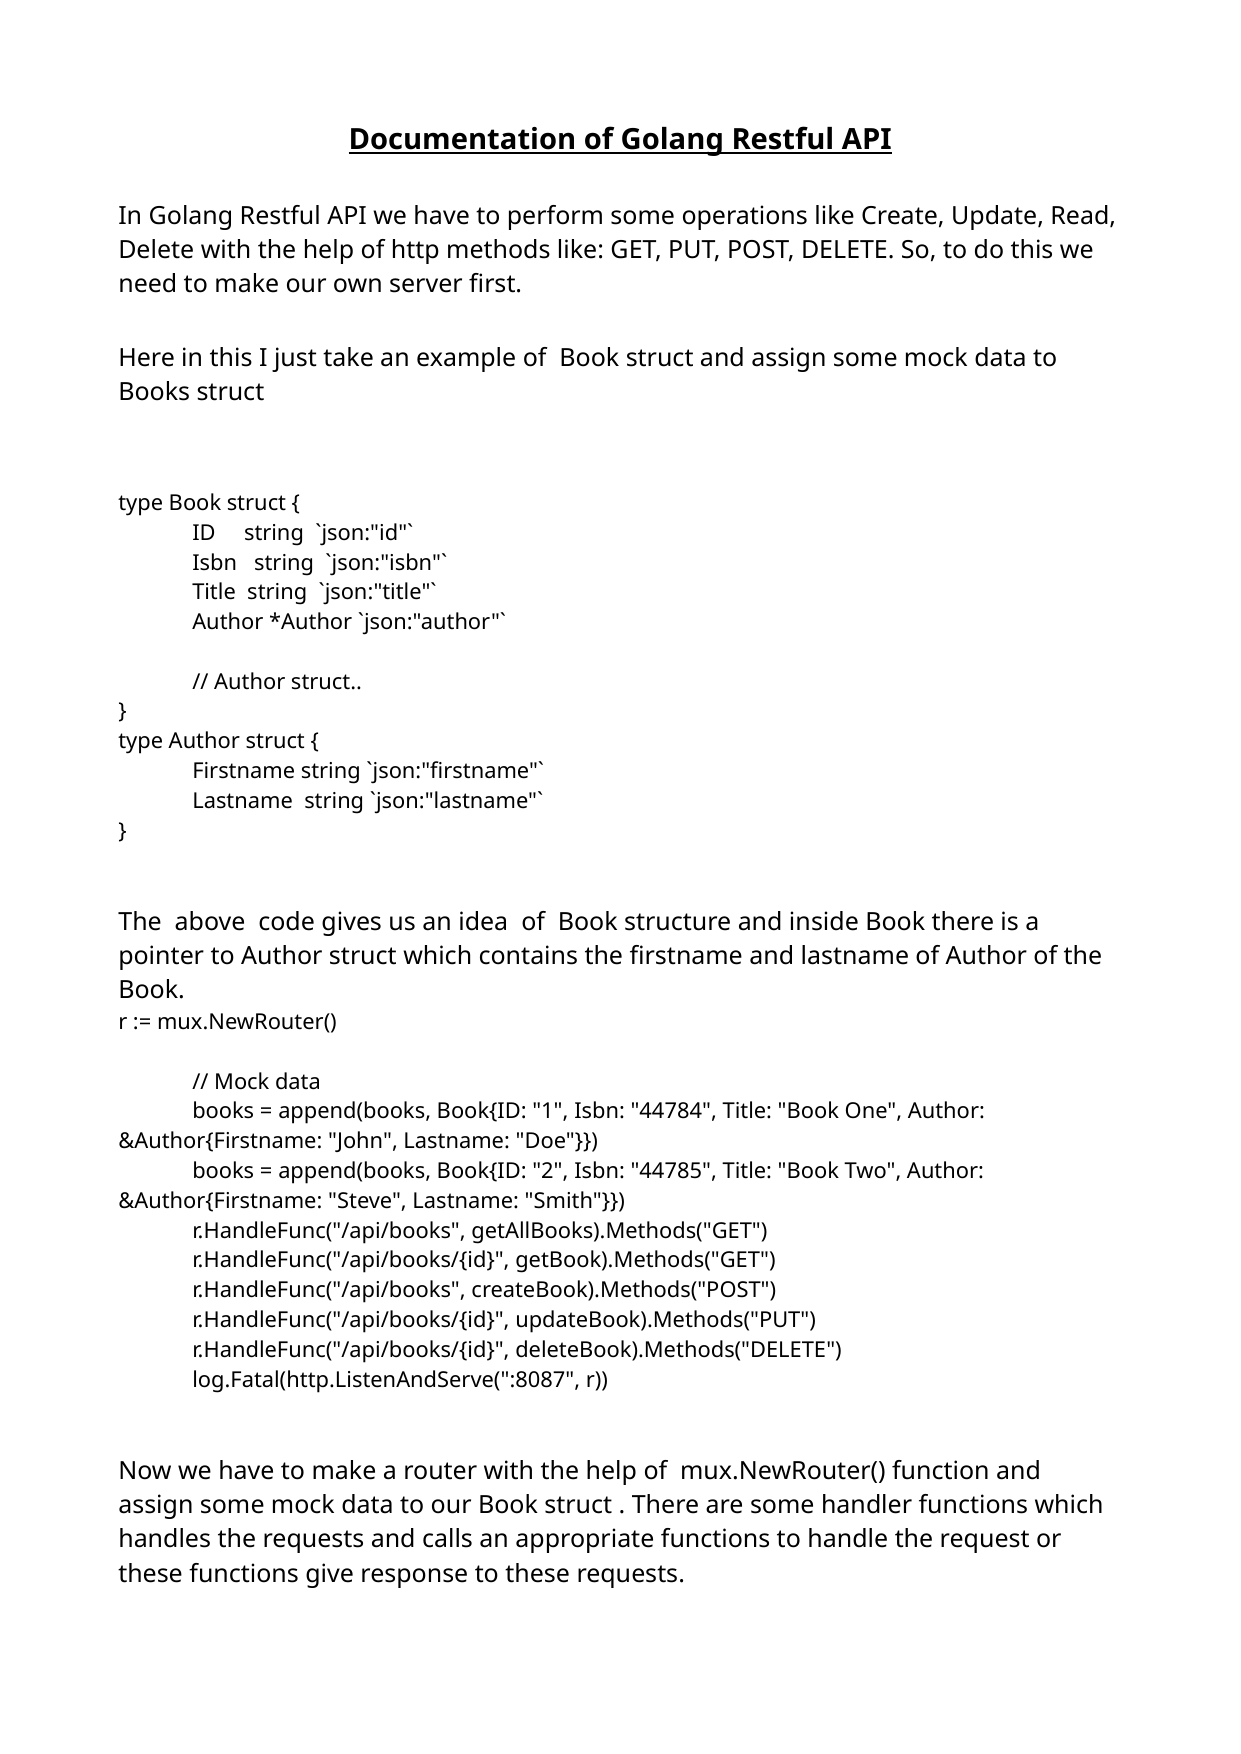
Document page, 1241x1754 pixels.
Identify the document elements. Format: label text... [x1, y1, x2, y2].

text Here in this I just take an example of Book struct and assign some mock data to Books struct [118, 339, 1122, 407]
text Firstname string `json:"firstname"` [118, 755, 1122, 785]
text The above code gives us an idea of Book structure and inside Book there is a pointer to Author struct which contains the firstname and lastname of Author of the Book. [118, 904, 1122, 1006]
text r := mux.NewRouter() [118, 1006, 1122, 1036]
text Now we have to make a router with the help of mux.NewRouter() function and assign some mock data to our Book struct . There are some handler functions which handles the requests and calls an appropriate functions to handle the request or these functions give response to these requests. [118, 1453, 1122, 1589]
text type Book struct { [118, 487, 1122, 517]
text Lastname string `json:"lastname"` [118, 785, 1122, 814]
text // Author struct.. [118, 666, 1122, 695]
text } [118, 814, 1122, 844]
text r.HandleFunc("/api/books/{id}", getBook).Methods("GET") [118, 1244, 1122, 1274]
text Title string `json:"title"` [118, 576, 1122, 606]
text ID string `json:"id"` [118, 517, 1122, 546]
text r.HandleFunc("/api/books", createBook).Methods("POST") [118, 1274, 1122, 1304]
text Author *Author `json:"author"` [118, 606, 1122, 636]
text Documentation of Golang Restful API [118, 118, 1122, 158]
text // Mock data [118, 1066, 1122, 1096]
text books = append(books, Book{ID: "1", Isbn: "44784", Title: "Book One", Author: &Author{Firstname: "John", Lastname: "Doe"}}) [118, 1096, 1122, 1155]
text r.HandleFunc("/api/books", getAllBooks).Methods("GET") [118, 1215, 1122, 1244]
text log.Fatal(http.ListenAndServe(":8087", r)) [118, 1364, 1122, 1393]
text Isbn string `json:"isbn"` [118, 546, 1122, 576]
text r.HandleFunc("/api/books/{id}", deleteBook).Methods("DELETE") [118, 1334, 1122, 1364]
text In Golang Restful API we have to perform some operations like Create, Update, Read, Delete with the help of http methods like: GET, PUT, POST, DELETE. So, to do this we need to make our own server first. [118, 197, 1122, 300]
text type Author struct { [118, 725, 1122, 755]
text } [118, 695, 1122, 725]
text books = append(books, Book{ID: "2", Isbn: "44785", Title: "Book Two", Author: &Author{Firstname: "Steve", Lastname: "Smith"}}) [118, 1155, 1122, 1215]
text r.HandleFunc("/api/books/{id}", updateBook).Methods("PUT") [118, 1304, 1122, 1334]
